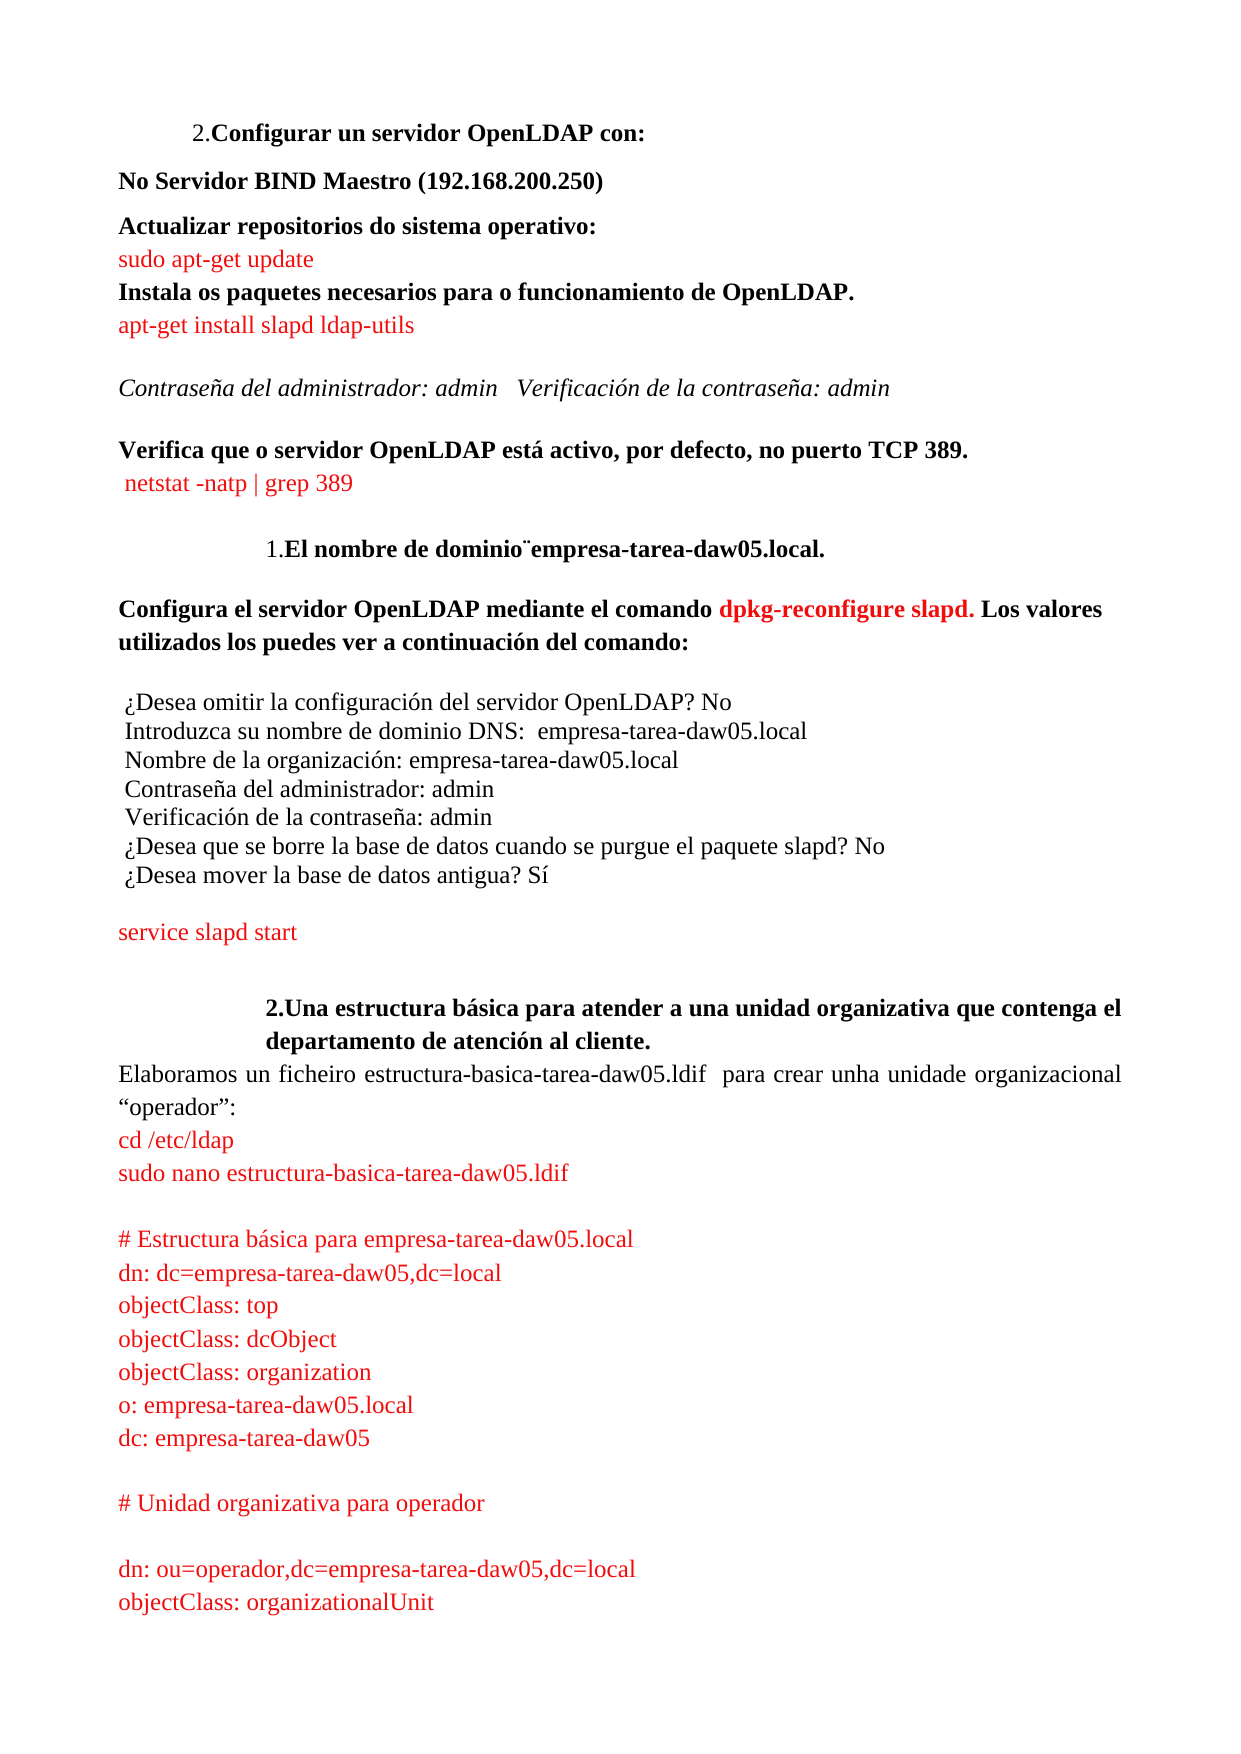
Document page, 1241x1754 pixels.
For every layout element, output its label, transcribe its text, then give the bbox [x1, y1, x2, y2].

text objectClass: top [118, 1291, 1122, 1319]
text o: empresa-tarea-daw05.local [118, 1390, 1122, 1418]
list Configurar un servidor OpenLDAP con: [118, 118, 1122, 147]
text dn: ou=operador,dc=empresa-tarea-daw05,dc=local [118, 1554, 1122, 1583]
text Configura el servidor OpenLDAP mediante el comando dpkg-reconfigure slapd. Los valores utilizados los puedes ver a continuación del comando: [118, 594, 1122, 656]
text objectClass: dcObject [118, 1324, 1122, 1352]
list Una estructura básica para atender a una unidad organizativa que contenga el departamento de atención al cliente. [118, 993, 1122, 1055]
text apt-get install slapd ldap-utils [118, 310, 1122, 339]
text objectClass: organization [118, 1357, 1122, 1385]
text Introduzca su nombre de dominio DNS: empresa-tarea-daw05.local [118, 716, 1122, 745]
text Instala os paquetes necesarios para o funcionamiento de OpenLDAP. [118, 277, 1122, 306]
text sudo apt-get update [118, 244, 1122, 273]
text Actualizar repositorios do sistema operativo: [118, 211, 1122, 240]
text ¿Desea omitir la configuración del servidor OpenLDAP? No [118, 687, 1122, 716]
text Verificación de la contraseña: admin [118, 802, 1122, 831]
text Contraseña del administrador: admin [118, 774, 1122, 802]
text dn: dc=empresa-tarea-daw05,dc=local [118, 1258, 1122, 1286]
list El nombre de dominio¨empresa-tarea-daw05.local. [118, 534, 1122, 563]
text netstat -natp | grep 389 [118, 468, 1122, 497]
text cd /etc/ldap [118, 1126, 1122, 1154]
text service slapd start [118, 917, 1122, 946]
text Elaboramos un ficheiro estructura-basica-tarea-daw05.ldif para crear unha unidade organizacional “operador”: [118, 1059, 1122, 1121]
text Contraseña del administrador: admin Verificación de la contraseña: admin [118, 373, 1122, 402]
text Verifica que o servidor OpenLDAP está activo, por defecto, no puerto TCP 389. [118, 435, 1122, 464]
text Nombre de la organización: empresa-tarea-daw05.local [118, 745, 1122, 774]
text ¿Desea que se borre la base de datos cuando se purgue el paquete slapd? No [118, 831, 1122, 860]
text objectClass: organizationalUnit [118, 1587, 1122, 1616]
text dc: empresa-tarea-daw05 [118, 1423, 1122, 1451]
text # Estructura básica para empresa-tarea-daw05.local [118, 1224, 1122, 1253]
text sudo nano estructura-basica-tarea-daw05.ldif [118, 1158, 1122, 1187]
text ¿Desea mover la base de datos antigua? Sí [118, 860, 1122, 889]
text # Unidad organizativa para operador [118, 1488, 1122, 1517]
subtitle No Servidor BIND Maestro (192.168.200.250) [118, 166, 1122, 194]
